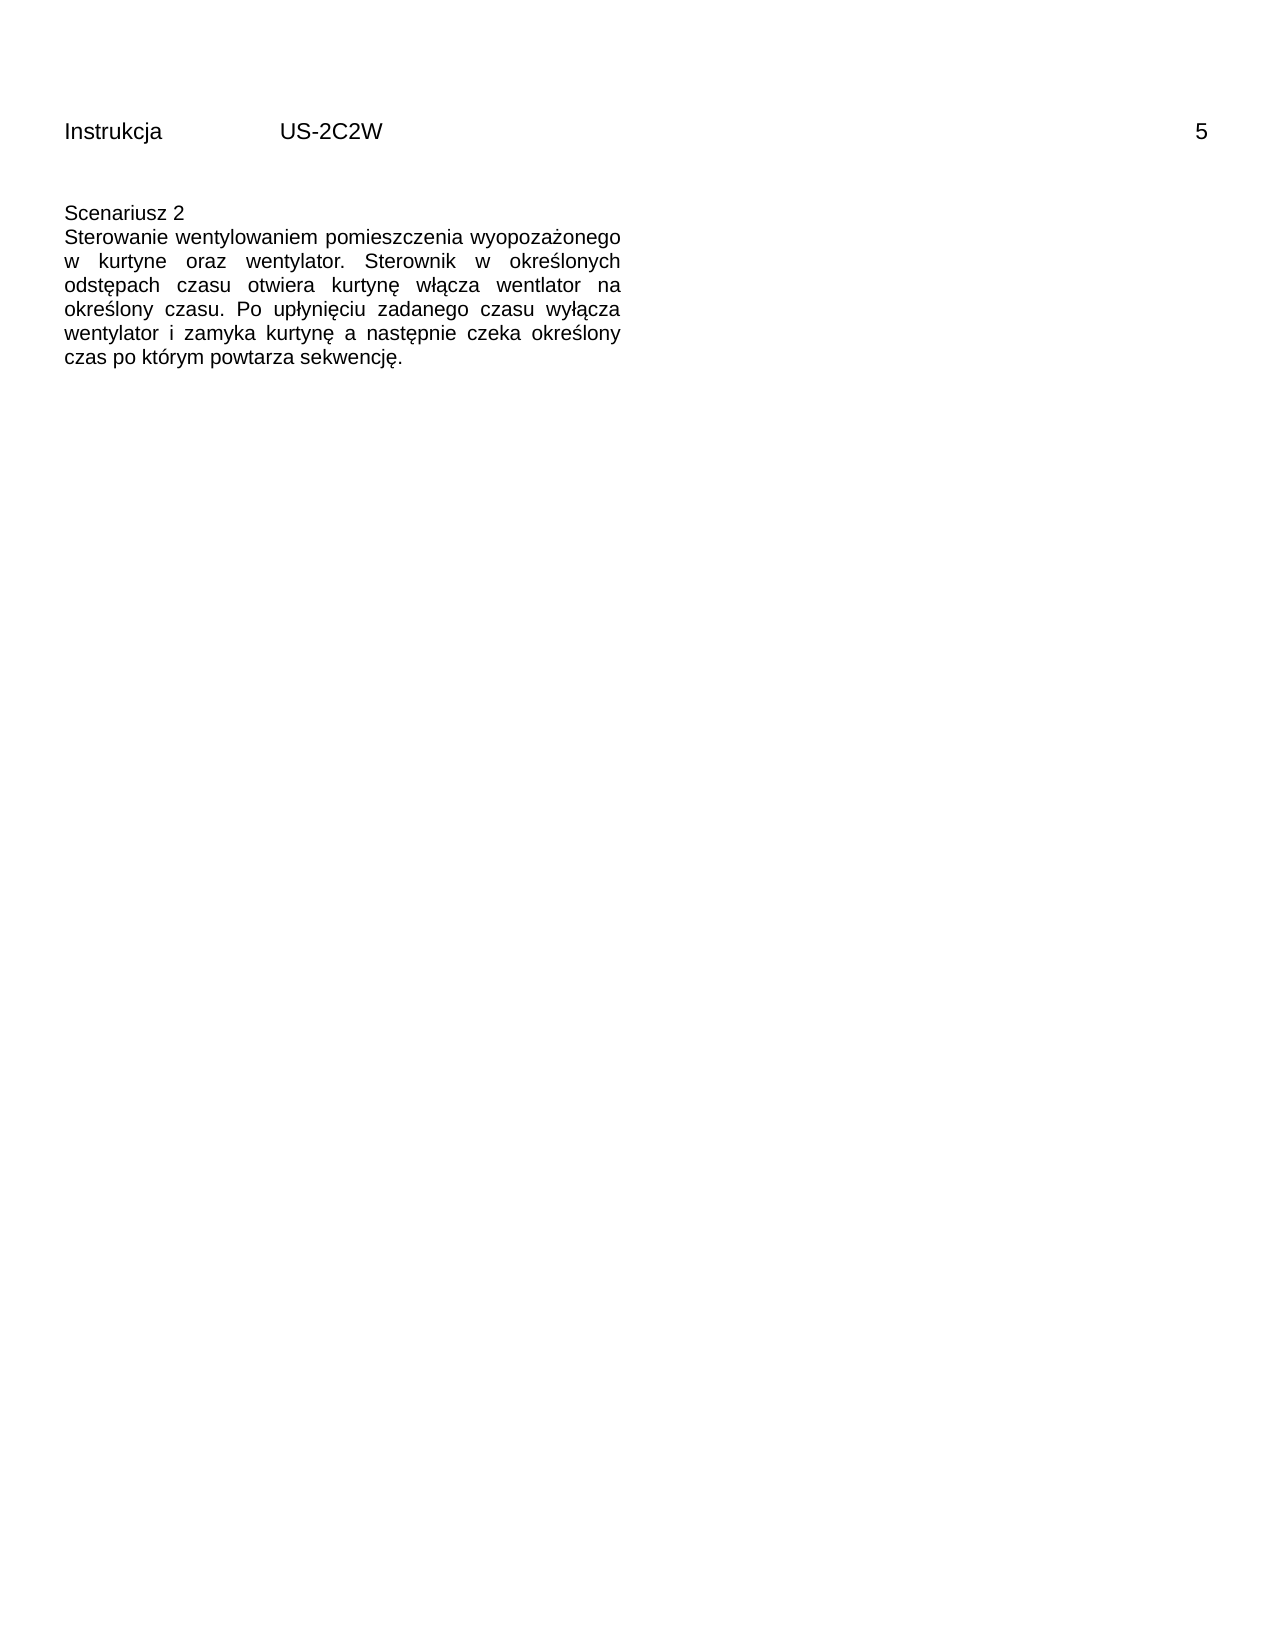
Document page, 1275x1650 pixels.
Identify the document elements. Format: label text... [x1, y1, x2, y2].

text Scenariusz 2 [64, 201, 621, 225]
text Sterowanie wentylowaniem pomieszczenia wyopozażonego w kurtyne oraz wentylator. Sterownik w określonych odstępach czasu otwiera kurtynę włącza wentlator na określony czasu. Po upłynięciu zadanego czasu wyłącza wentylator i zamyka kurtynę a następnie czeka określony czas po którym powtarza sekwencję. [64, 225, 621, 368]
